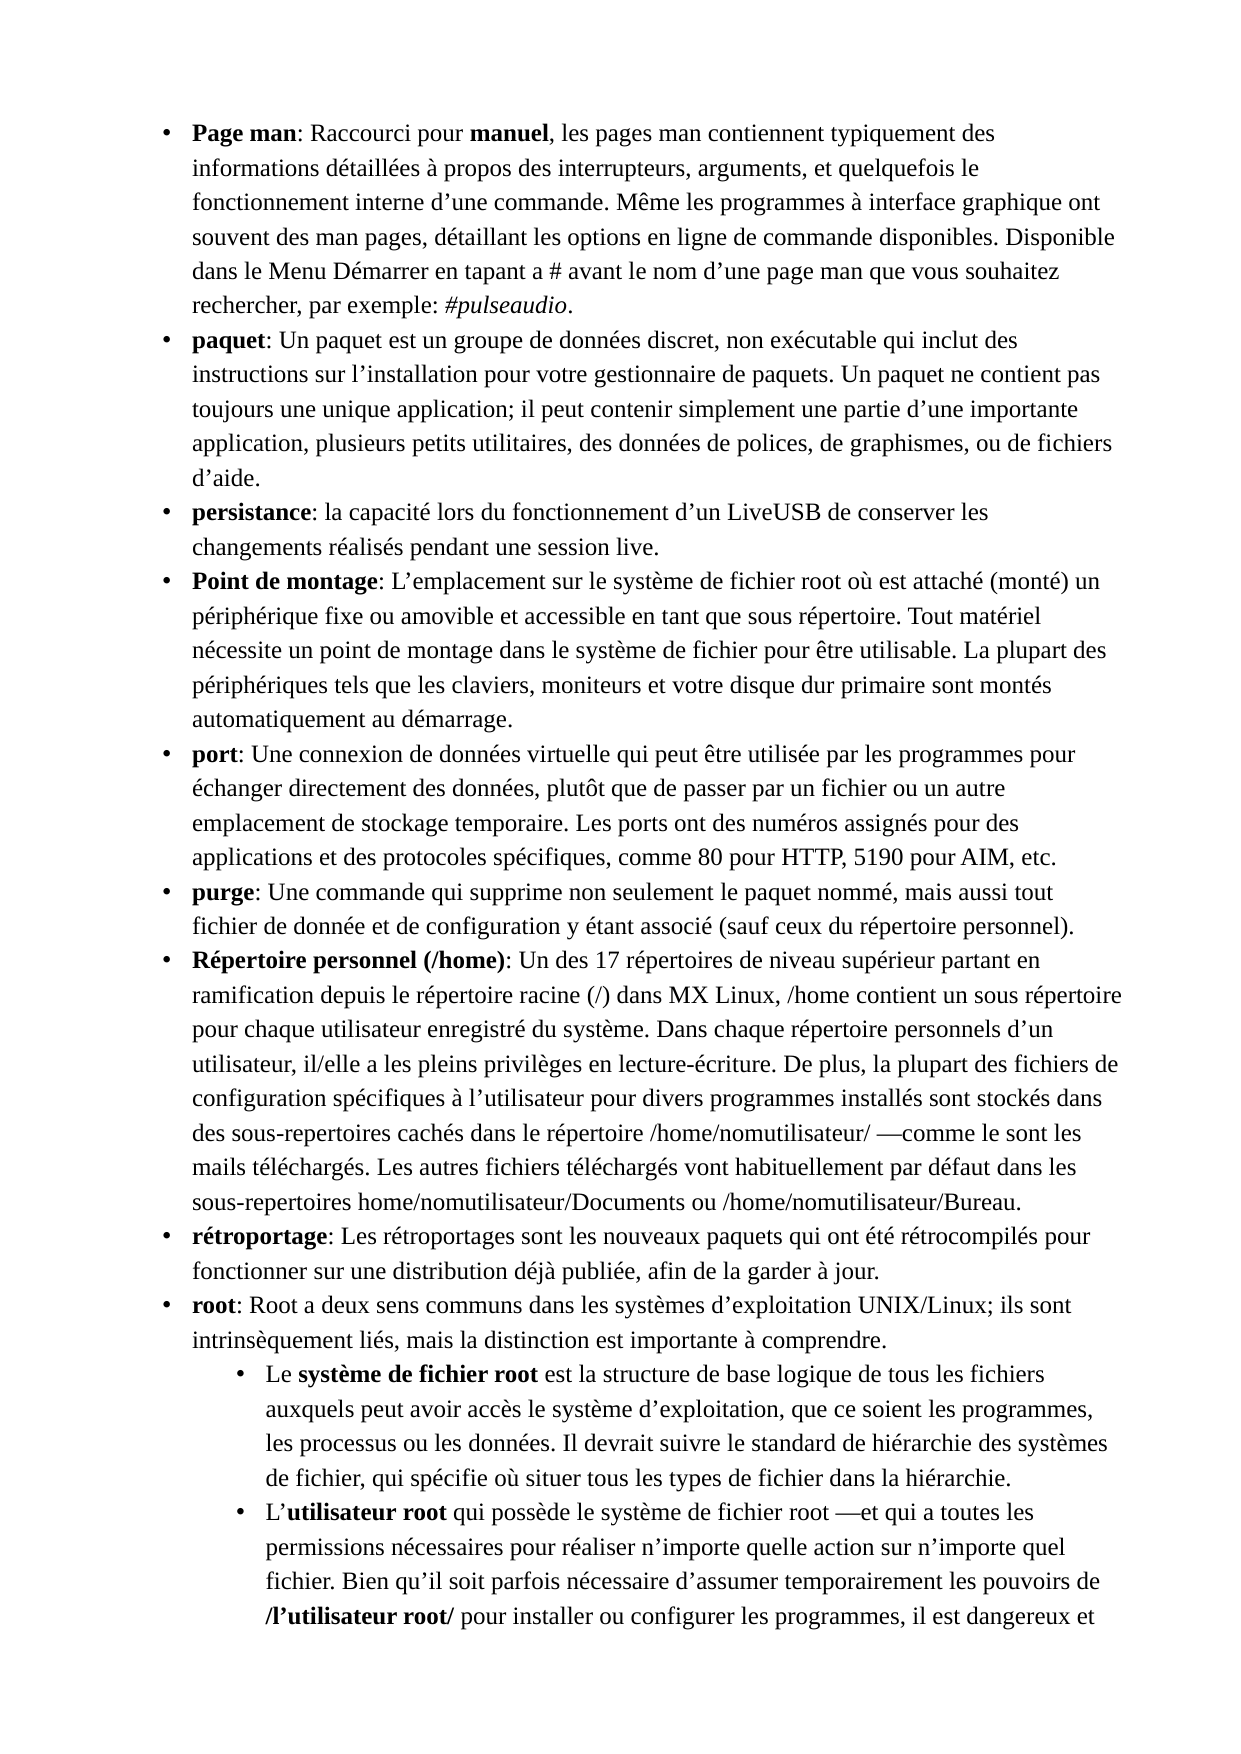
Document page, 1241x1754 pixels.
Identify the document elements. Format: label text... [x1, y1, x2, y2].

list persistance: la capacité lors du fonctionnement d’un LiveUSB de conserver les changements réalisés pendant une session live. [162, 497, 1122, 561]
list paquet: Un paquet est un groupe de données discret, non exécutable qui inclut des instructions sur l’installation pour votre gestionnaire de paquets. Un paquet ne contient pas toujours une unique application; il peut contenir simplement une partie d’une importante application, plusieurs petits utilitaires, des données de polices, de graphismes, ou de fichiers d’aide. [162, 325, 1122, 492]
list Le système de fichier root est la structure de base logique de tous les fichiers auxquels peut avoir accès le système d’exploitation, que ce soient les programmes, les processus ou les données. Il devrait suivre le standard de hiérarchie des systèmes de fichier, qui spécifie où situer tous les types de fichier dans la hiérarchie. [236, 1359, 1122, 1492]
list purge: Une commande qui supprime non seulement le paquet nommé, mais aussi tout fichier de donnée et de configuration y étant associé (sauf ceux du répertoire personnel). [162, 877, 1122, 940]
list Page man: Raccourci pour manuel, les pages man contiennent typiquement des informations détaillées à propos des interrupteurs, arguments, et quelquefois le fonctionnement interne d’une commande. Même les programmes à interface graphique ont souvent des man pages, détaillant les options en ligne de commande disponibles. Disponible dans le Menu Démarrer en tapant a # avant le nom d’une page man que vous souhaitez rechercher, par exemple: #pulseaudio. [162, 118, 1122, 319]
list port: Une connexion de données virtuelle qui peut être utilisée par les programmes pour échanger directement des données, plutôt que de passer par un fichier ou un autre emplacement de stockage temporaire. Les ports ont des numéros assignés pour des applications et des protocoles spécifiques, comme 80 pour HTTP, 5190 pour AIM, etc. [162, 739, 1122, 871]
list rétroportage: Les rétroportages sont les nouveaux paquets qui ont été rétrocompilés pour fonctionner sur une distribution déjà publiée, afin de la garder à jour. [162, 1221, 1122, 1285]
list L’utilisateur root qui possède le système de fichier root —et qui a toutes les permissions nécessaires pour réaliser n’importe quelle action sur n’importe quel fichier. Bien qu’il soit parfois nécessaire d’assumer temporairement les pouvoirs de /l’utilisateur root/ pour installer ou configurer les programmes, il est dangereux et [236, 1497, 1122, 1629]
list Répertoire personnel (/home): Un des 17 répertoires de niveau supérieur partant en ramification depuis le répertoire racine (/) dans MX Linux, /home contient un sous répertoire pour chaque utilisateur enregistré du système. Dans chaque répertoire personnels d’un utilisateur, il/elle a les pleins privilèges en lecture-écriture. De plus, la plupart des fichiers de configuration spécifiques à l’utilisateur pour divers programmes installés sont stockés dans des sous-repertoires cachés dans le répertoire /home/nomutilisateur/ —comme le sont les mails téléchargés. Les autres fichiers téléchargés vont habituellement par défaut dans les sous-repertoires home/nomutilisateur/Documents ou /home/nomutilisateur/Bureau. [162, 946, 1122, 1216]
list root: Root a deux sens communs dans les systèmes d’exploitation UNIX/Linux; ils sont intrinsèquement liés, mais la distinction est importante à comprendre. [162, 1290, 1122, 1354]
list Point de montage: L’emplacement sur le système de fichier root où est attaché (monté) un périphérique fixe ou amovible et accessible en tant que sous répertoire. Tout matériel nécessite un point de montage dans le système de fichier pour être utilisable. La plupart des périphériques tels que les claviers, moniteurs et votre disque dur primaire sont montés automatiquement au démarrage. [162, 566, 1122, 733]
